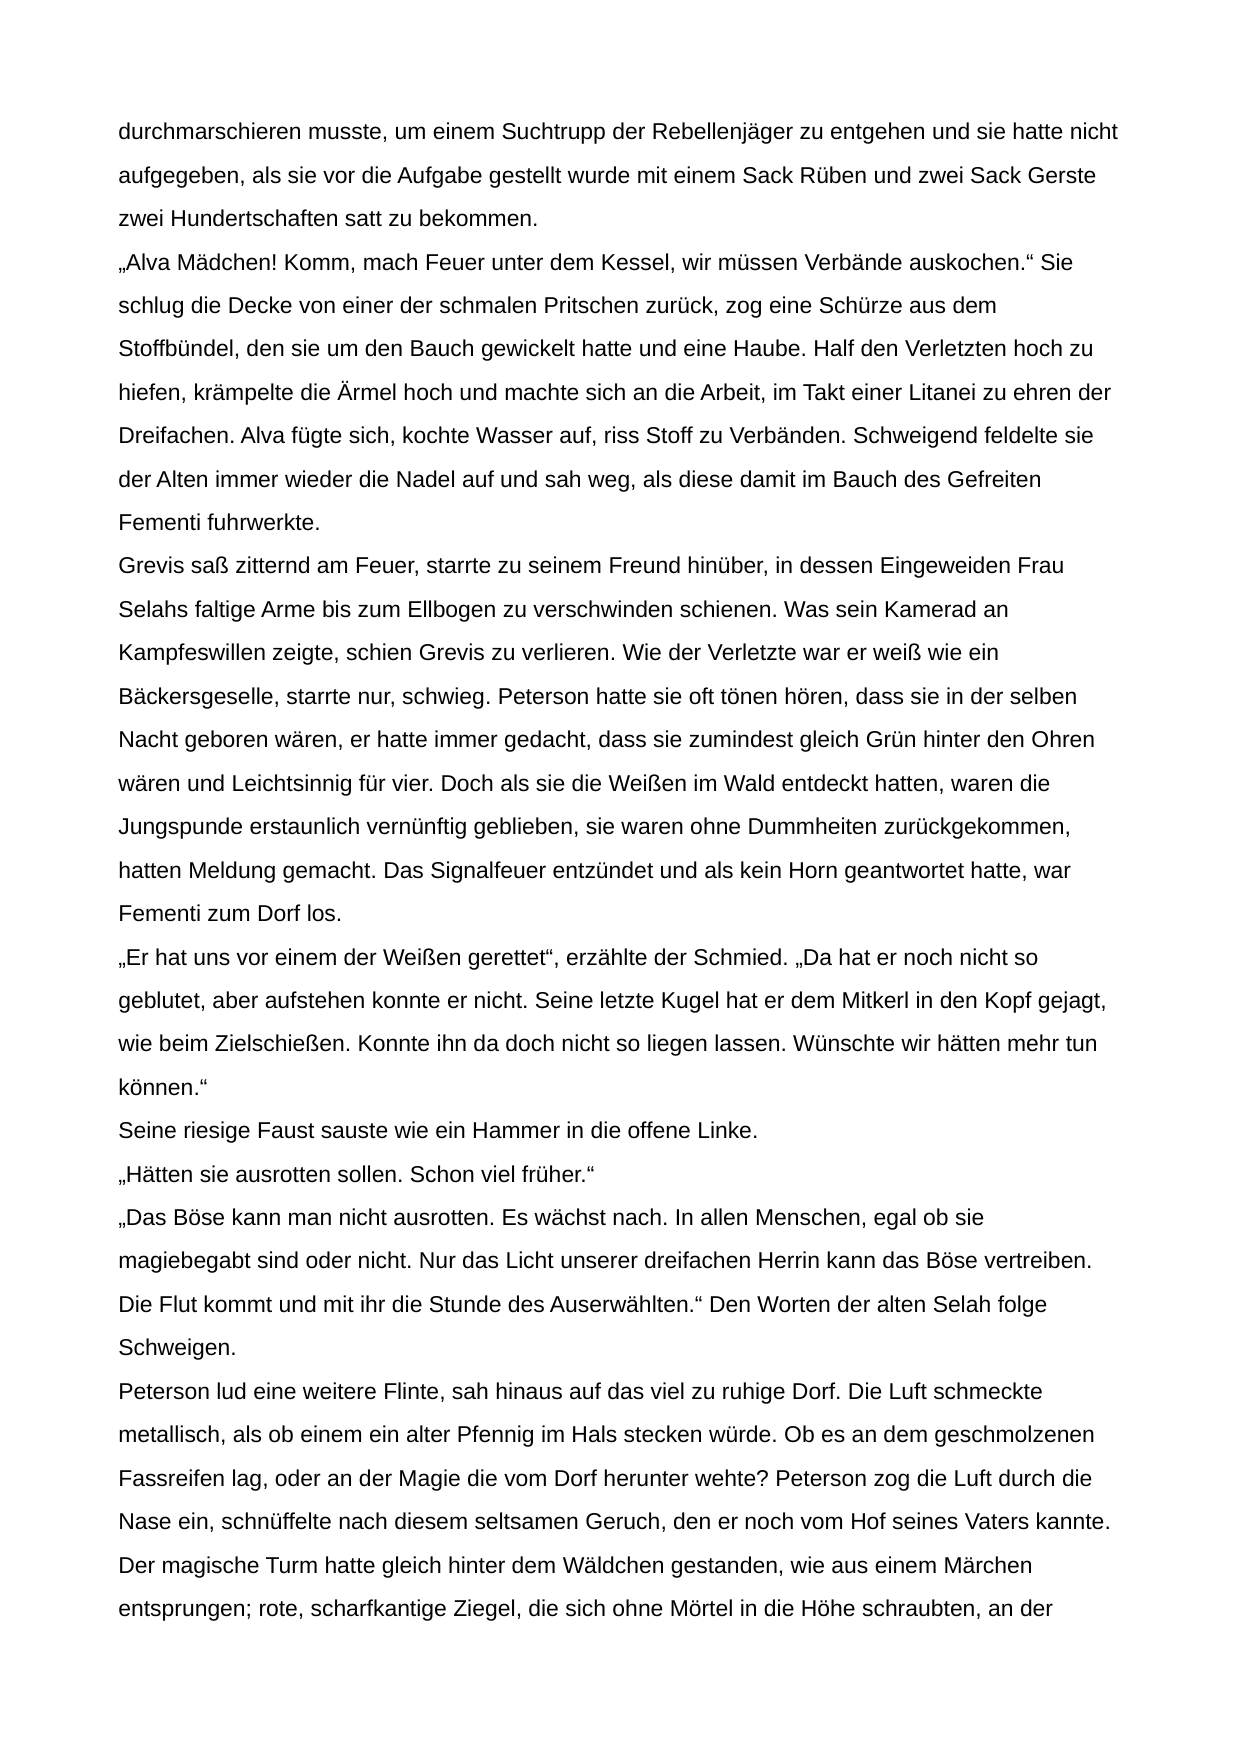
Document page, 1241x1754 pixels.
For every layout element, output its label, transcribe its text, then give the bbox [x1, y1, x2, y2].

text durchmarschieren musste, um einem Suchtrupp der Rebellenjäger zu entgehen und sie hatte nicht aufgegeben, als sie vor die Aufgabe gestellt wurde mit einem Sack Rüben und zwei Sack Gerste zwei Hundertschaften satt zu bekommen. [118, 118, 1122, 231]
text Peterson lud eine weitere Flinte, sah hinaus auf das viel zu ruhige Dorf. Die Luft schmeckte metallisch, als ob einem ein alter Pfennig im Hals stecken würde. Ob es an dem geschmolzenen Fassreifen lag, oder an der Magie die vom Dorf herunter wehte? Peterson zog die Luft durch die Nase ein, schnüffelte nach diesem seltsamen Geruch, den er noch vom Hof seines Vaters kannte. Der magische Turm hatte gleich hinter dem Wäldchen gestanden, wie aus einem Märchen entsprungen; rote, scharfkantige Ziegel, die sich ohne Mörtel in die Höhe schraubten, an der [118, 1378, 1122, 1621]
text „Er hat uns vor einem der Weißen gerettet“, erzählte der Schmied. „Da hat er noch nicht so geblutet, aber aufstehen konnte er nicht. Seine letzte Kugel hat er dem Mitkerl in den Kopf gejagt, wie beim Zielschießen. Konnte ihn da doch nicht so liegen lassen. Wünschte wir hätten mehr tun können.“ [118, 943, 1122, 1100]
text „Hätten sie ausrotten sollen. Schon viel früher.“ [118, 1161, 1122, 1187]
text Seine riesige Faust sauste wie ein Hammer in die offene Linke. [118, 1117, 1122, 1143]
text „Alva Mädchen! Komm, mach Feuer unter dem Kessel, wir müssen Verbände auskochen.“ Sie schlug die Decke von einer der schmalen Pritschen zurück, zog eine Schürze aus dem Stoffbündel, den sie um den Bauch gewickelt hatte und eine Haube. Half den Verletzten hoch zu hiefen, krämpelte die Ärmel hoch und machte sich an die Arbeit, im Takt einer Litanei zu ehren der Dreifachen. Alva fügte sich, kochte Wasser auf, riss Stoff zu Verbänden. Schweigend feldelte sie der Alten immer wieder die Nadel auf und sah weg, als diese damit im Bauch des Gefreiten Fementi fuhrwerkte. [118, 248, 1122, 535]
text Grevis saß zitternd am Feuer, starrte zu seinem Freund hinüber, in dessen Eingeweiden Frau Selahs faltige Arme bis zum Ellbogen zu verschwinden schienen. Was sein Kamerad an Kampfeswillen zeigte, schien Grevis zu verlieren. Wie der Verletzte war er weiß wie ein Bäckersgeselle, starrte nur, schwieg. Peterson hatte sie oft tönen hören, dass sie in der selben Nacht geboren wären, er hatte immer gedacht, dass sie zumindest gleich Grün hinter den Ohren wären und Leichtsinnig für vier. Doch als sie die Weißen im Wald entdeckt hatten, waren die Jungspunde erstaunlich vernünftig geblieben, sie waren ohne Dummheiten zurückgekommen, hatten Meldung gemacht. Das Signalfeuer entzündet und als kein Horn geantwortet hatte, war Fementi zum Dorf los. [118, 552, 1122, 926]
text „Das Böse kann man nicht ausrotten. Es wächst nach. In allen Menschen, egal ob sie magiebegabt sind oder nicht. Nur das Licht unserer dreifachen Herrin kann das Böse vertreiben. Die Flut kommt und mit ihr die Stunde des Auserwählten.“ Den Worten der alten Selah folge Schweigen. [118, 1204, 1122, 1361]
